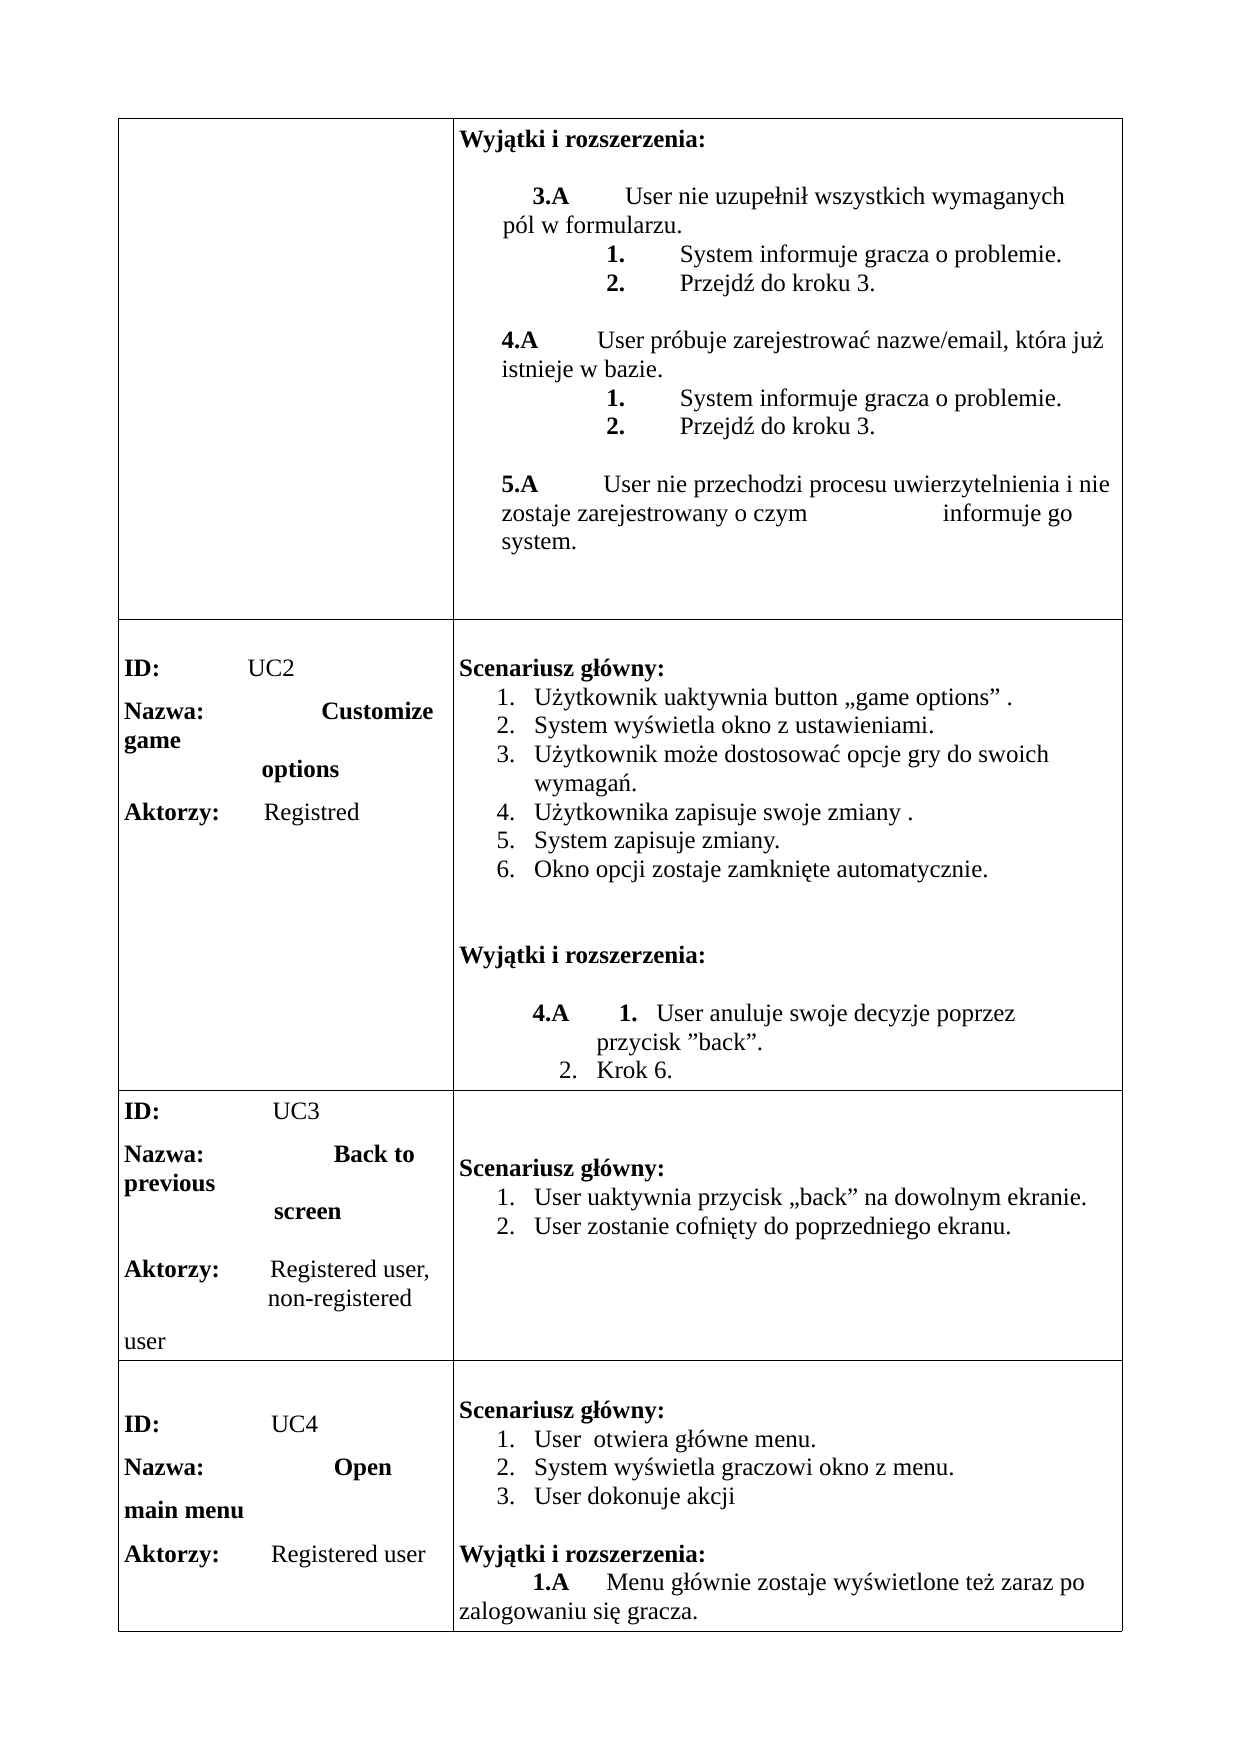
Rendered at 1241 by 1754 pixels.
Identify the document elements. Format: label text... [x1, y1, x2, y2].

table_cell Scenariusz główny: User otwiera główne menu. System wyświetla graczowi okno z menu. User dokonuje akcji Wyjątki i rozszerzenia: 1.A Menu głównie zostaje wyświetlone też zaraz po zalogowaniu się gracza. [454, 1361, 1122, 1631]
table_cell [119, 119, 453, 618]
table_cell Scenariusz główny: User uaktywnia przycisk „back” na dowolnym ekranie. User zostanie cofnięty do poprzedniego ekranu. [454, 1091, 1122, 1360]
table_cell ID: UC3 Nazwa: Back to previous screen Aktorzy: Registered user, non-registered user [119, 1091, 453, 1360]
table_cell ID: UC2 Nazwa: Customize game options Aktorzy: Registred [119, 620, 453, 1090]
table_cell ID: UC4 Nazwa: Open main menu Aktorzy: Registered user [119, 1361, 453, 1631]
table_cell Scenariusz główny: Użytkownik uaktywnia button „game options” . System wyświetla okno z ustawieniami. Użytkownik może dostosować opcje gry do swoich wymagań. Użytkownika zapisuje swoje zmiany . System zapisuje zmiany. Okno opcji zostaje zamknięte automatycznie. Wyjątki i rozszerzenia: 4.A 1. User anuluje swoje decyzje poprzez przycisk ”back”. 2. Krok 6. [454, 620, 1122, 1090]
table_cell Wyjątki i rozszerzenia: 3.A User nie uzupełnił wszystkich wymaganych pól w formularzu. 1. System informuje gracza o problemie. 2. Przejdź do kroku 3. 4.A User próbuje zarejestrować nazwe/email, która już istnieje w bazie. 1. System informuje gracza o problemie. 2. Przejdź do kroku 3. 5.A User nie przechodzi procesu uwierzytelnienia i nie zostaje zarejestrowany o czym informuje go system. [454, 119, 1122, 618]
